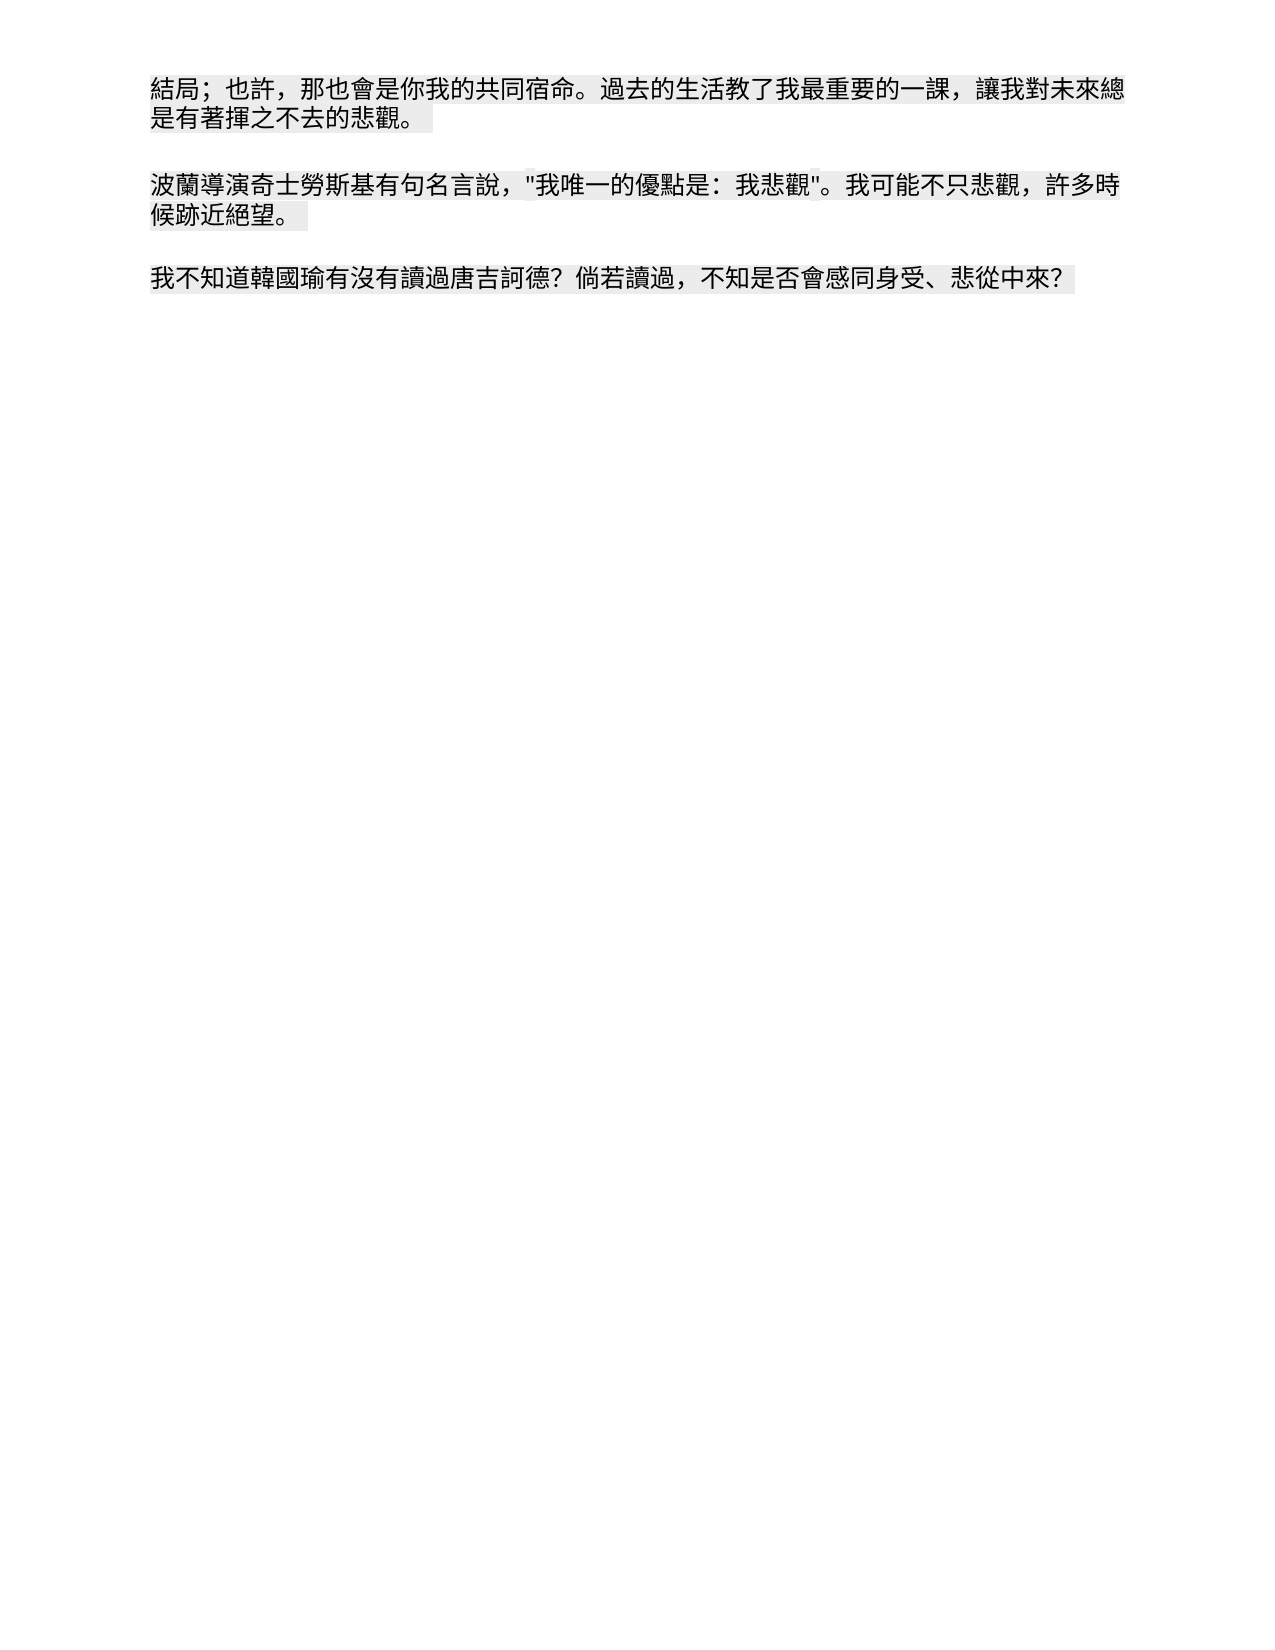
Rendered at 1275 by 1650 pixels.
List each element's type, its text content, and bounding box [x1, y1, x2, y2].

text 結局；也許，那也會是你我的共同宿命。過去的生活教了我最重要的一課，讓我對未來總是有著揮之不去的悲觀。 波蘭導演奇士勞斯基有句名言說，"我唯一的優點是：我悲觀"。我可能不只悲觀，許多時候跡近絕望。 我不知道韓國瑜有沒有讀過唐吉訶德？倘若讀過，不知是否會感同身受、悲從中來？ [150, 75, 1125, 294]
